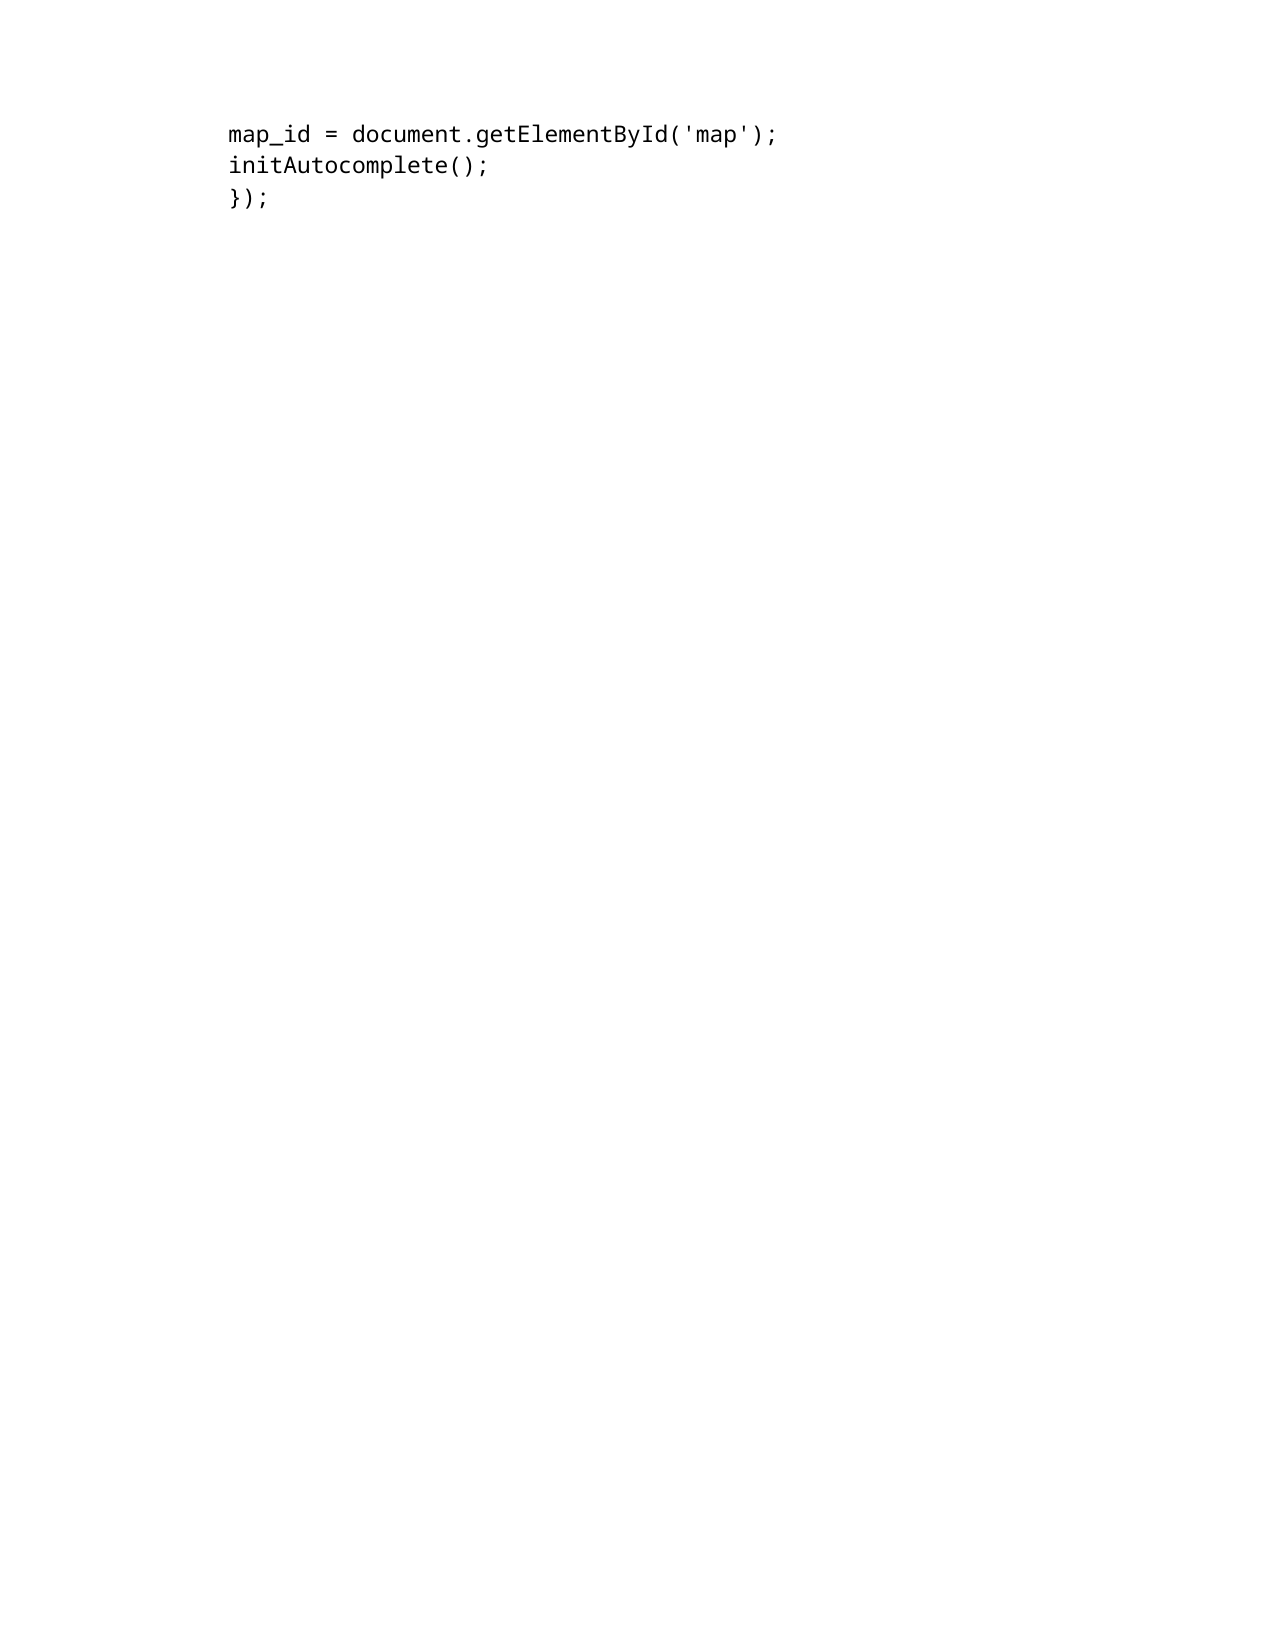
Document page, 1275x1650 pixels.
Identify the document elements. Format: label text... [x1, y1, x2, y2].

text initAutocomplete(); [118, 149, 1157, 181]
text }); [118, 181, 1157, 212]
text map_id = document.getElementById('map'); [118, 118, 1157, 149]
